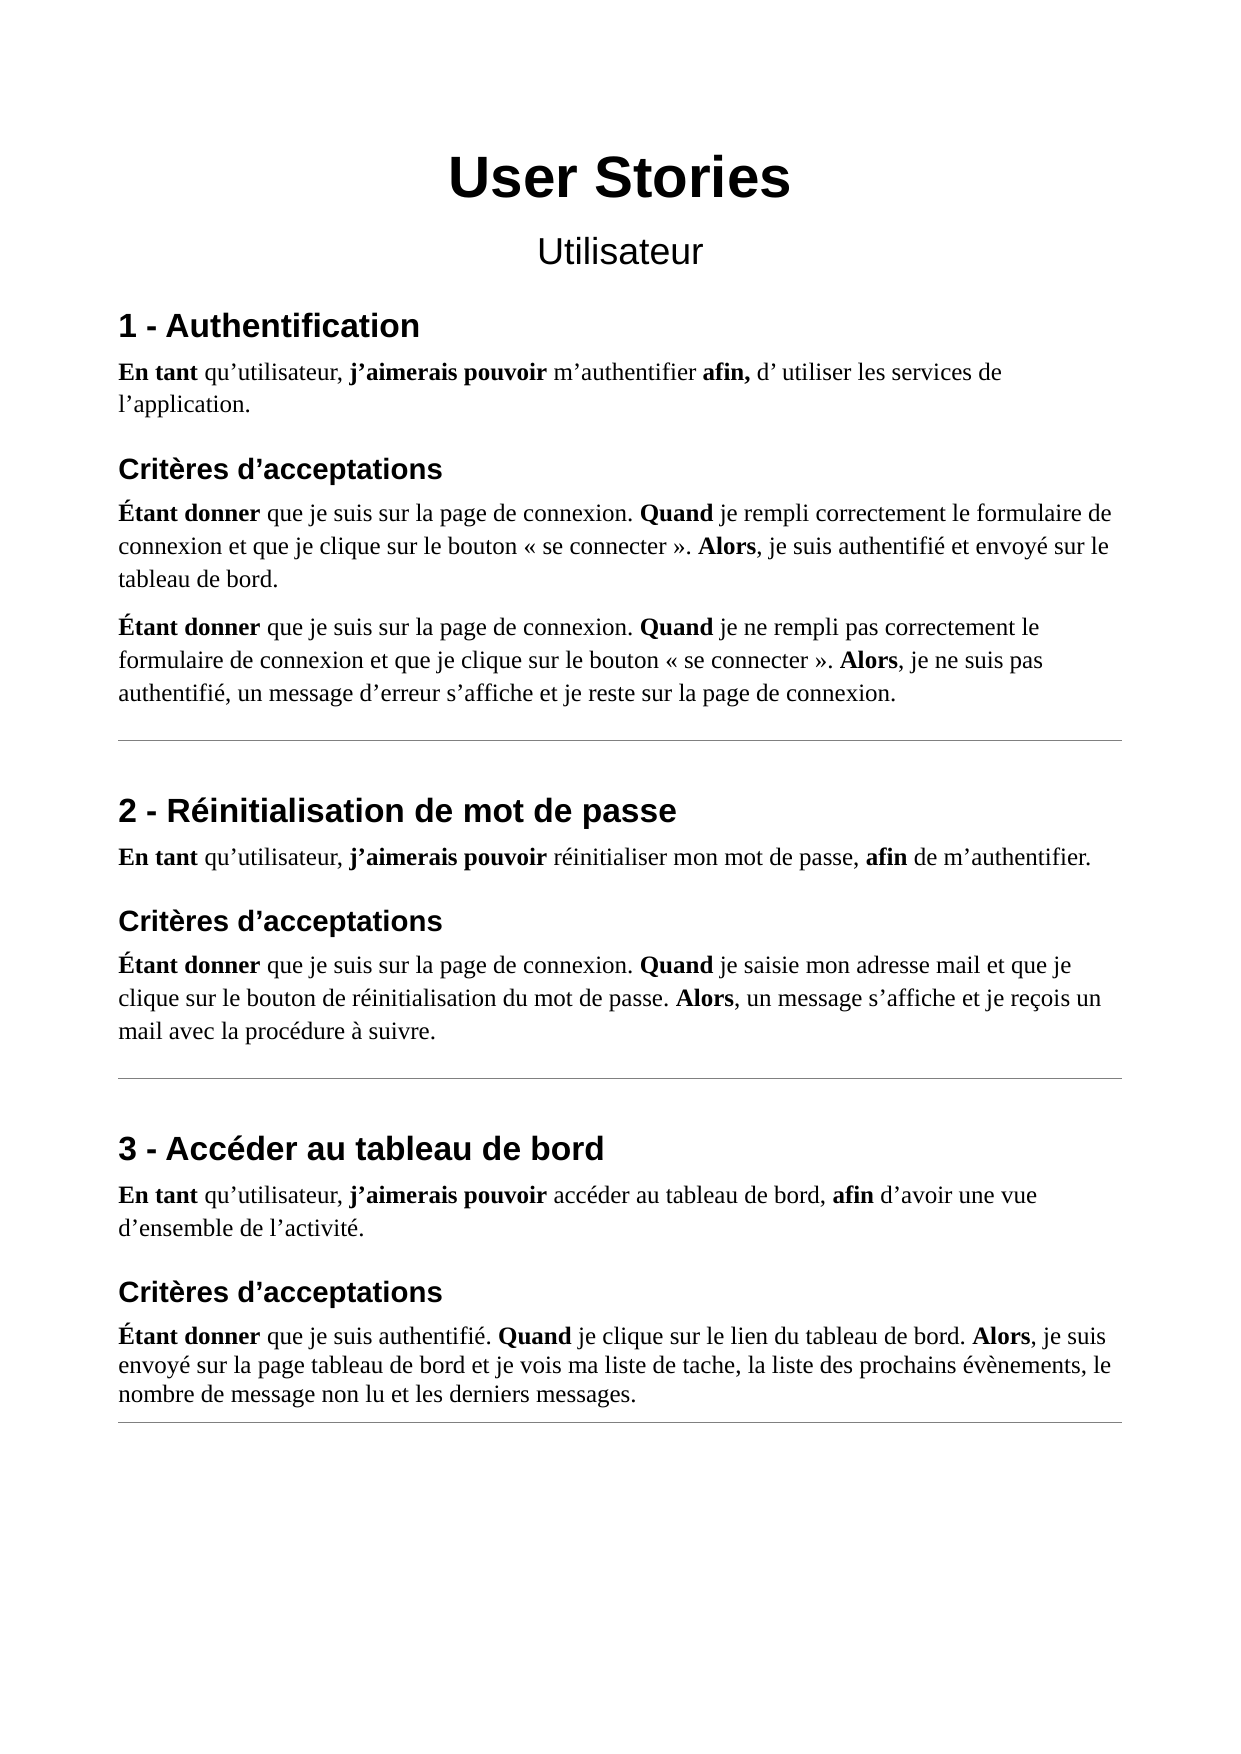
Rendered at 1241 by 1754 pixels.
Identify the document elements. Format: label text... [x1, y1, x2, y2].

text En tant qu’utilisateur, j’aimerais pouvoir accéder au tableau de bord, afin d’avoir une vue d’ensemble de l’activité. [118, 1180, 1122, 1242]
text Étant donner que je suis sur la page de connexion. Quand je rempli correctement le formulaire de connexion et que je clique sur le bouton « se connecter ». Alors, je suis authentifié et envoyé sur le tableau de bord. [118, 498, 1122, 593]
subtitle Critères d’acceptations [118, 1275, 1122, 1309]
subtitle 1 - Authentification [118, 305, 1122, 344]
text En tant qu’utilisateur, j’aimerais pouvoir réinitialiser mon mot de passe, afin de m’authentifier. [118, 842, 1122, 870]
subtitle Utilisateur [118, 229, 1122, 272]
text Étant donner que je suis sur la page de connexion. Quand je ne rempli pas correctement le formulaire de connexion et que je clique sur le bouton « se connecter ». Alors, je ne suis pas authentifié, un message d’erreur s’affiche et je reste sur la page de connexion. [118, 612, 1122, 706]
subtitle 2 - Réinitialisation de mot de passe [118, 790, 1122, 829]
subtitle 3 - Accéder au tableau de bord [118, 1129, 1122, 1167]
title User Stories [118, 143, 1122, 210]
text Étant donner que je suis sur la page de connexion. Quand je saisie mon adresse mail et que je clique sur le bouton de réinitialisation du mot de passe. Alors, un message s’affiche et je reçois un mail avec la procédure à suivre. [118, 950, 1122, 1045]
text En tant qu’utilisateur, j’aimerais pouvoir m’authentifier afin, d’ utiliser les services de l’application. [118, 357, 1122, 418]
subtitle Critères d’acceptations [118, 452, 1122, 486]
text Étant donner que je suis authentifié. Quand je clique sur le lien du tableau de bord. Alors, je suis envoyé sur la page tableau de bord et je vois ma liste de tache, la liste des prochains évènements, le nombre de message non lu et les derniers messages. [118, 1321, 1122, 1408]
subtitle Critères d’acceptations [118, 904, 1122, 937]
